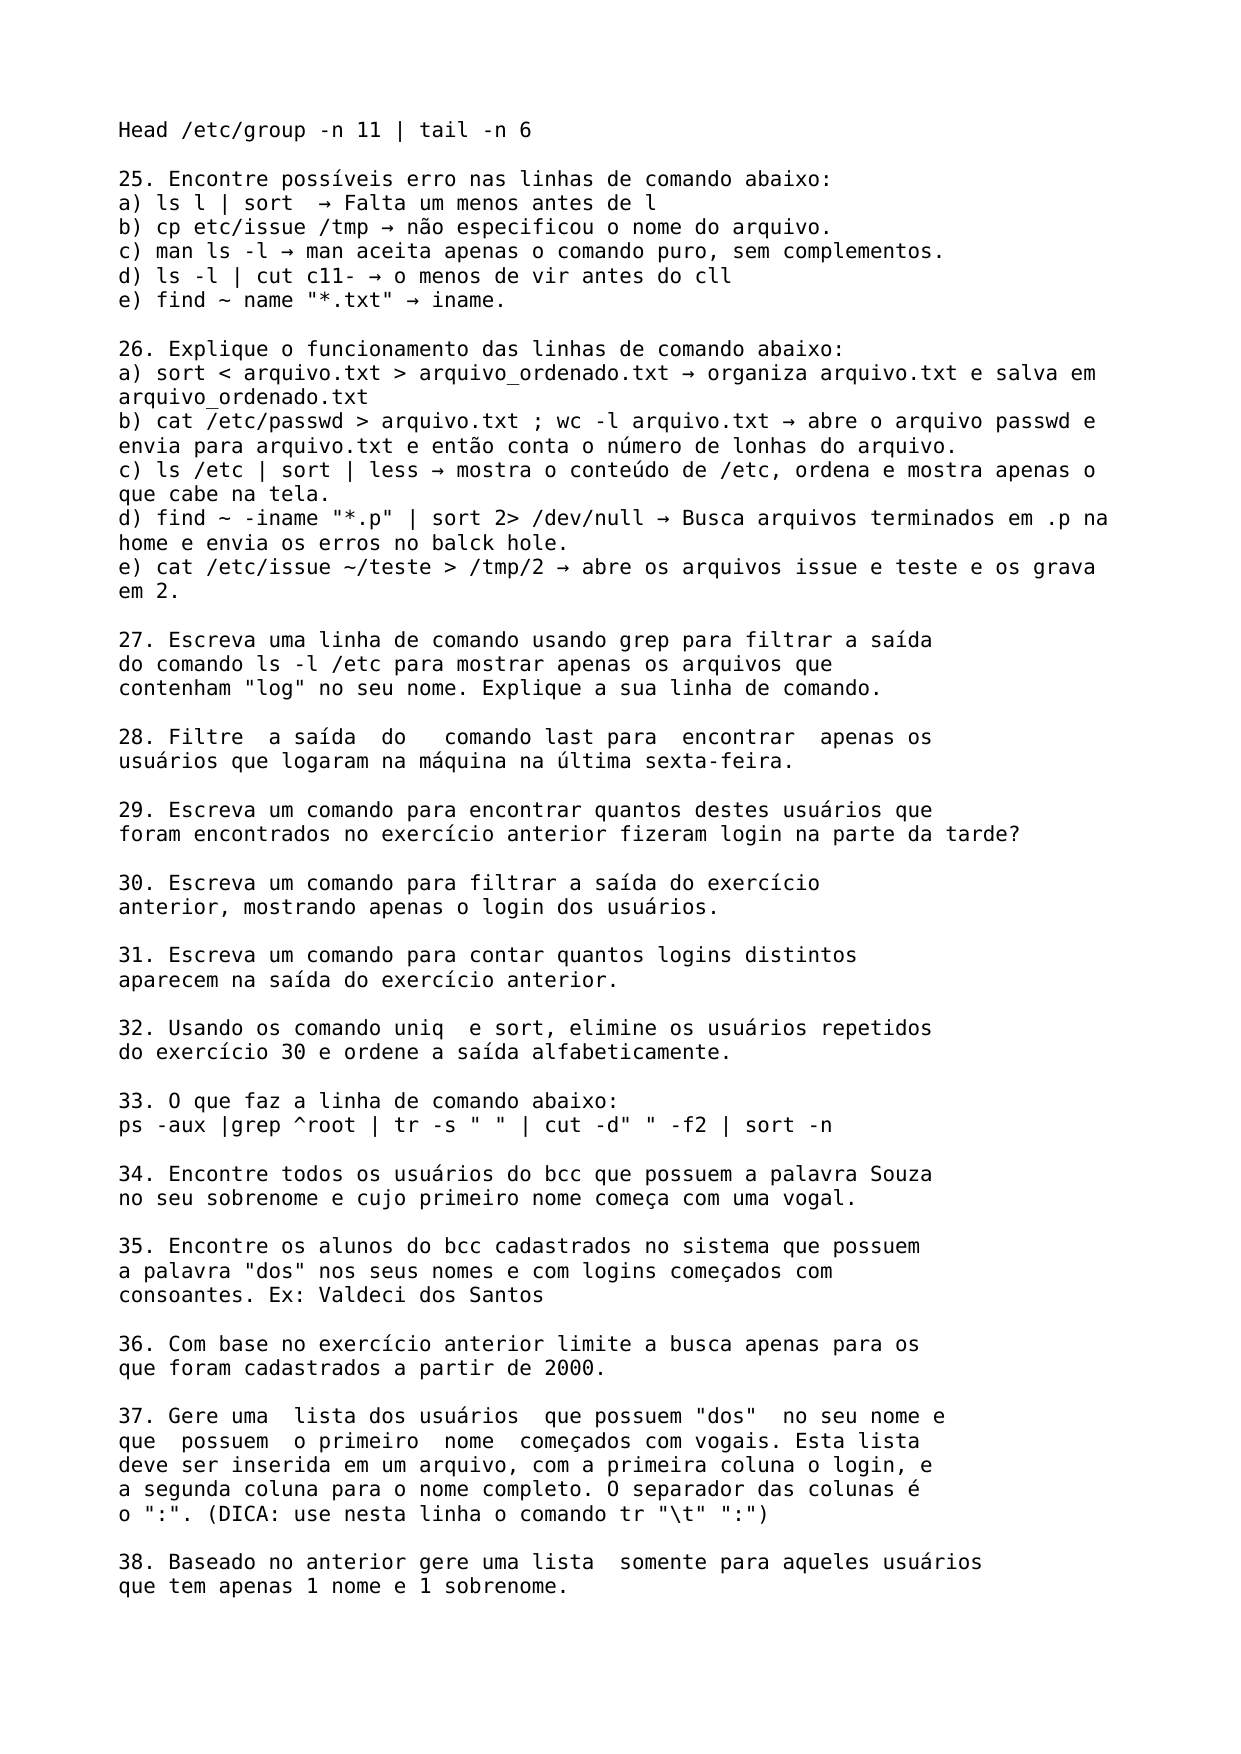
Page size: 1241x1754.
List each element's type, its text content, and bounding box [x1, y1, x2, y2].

text 25. Encontre possíveis erro nas linhas de comando abaixo: [118, 167, 1122, 191]
text aparecem na saída do exercício anterior. [118, 968, 1122, 992]
text 32. Usando os comando uniq e sort, elimine os usuários repetidos [118, 1016, 1122, 1040]
text b) cat /etc/passwd > arquivo.txt ; wc -l arquivo.txt → abre o arquivo passwd e envia para arquivo.txt e então conta o número de lonhas do arquivo. [118, 409, 1122, 458]
text que possuem o primeiro nome começados com vogais. Esta lista [118, 1429, 1122, 1453]
text 37. Gere uma lista dos usuários que possuem "dos" no seu nome e [118, 1404, 1122, 1429]
text foram encontrados no exercício anterior fizeram login na parte da tarde? [118, 822, 1122, 846]
text a palavra "dos" nos seus nomes e com logins começados com [118, 1259, 1122, 1283]
text 31. Escreva um comando para contar quantos logins distintos [118, 943, 1122, 968]
text 28. Filtre a saída do comando last para encontrar apenas os [118, 725, 1122, 749]
text a segunda coluna para o nome completo. O separador das colunas é [118, 1477, 1122, 1502]
text b) cp etc/issue /tmp → não especificou o nome do arquivo. [118, 215, 1122, 239]
text Head /etc/group -n 11 | tail -n 6 [118, 118, 1122, 142]
text que foram cadastrados a partir de 2000. [118, 1356, 1122, 1380]
text 36. Com base no exercício anterior limite a busca apenas para os [118, 1332, 1122, 1356]
text 27. Escreva uma linha de comando usando grep para filtrar a saída [118, 628, 1122, 652]
text 29. Escreva um comando para encontrar quantos destes usuários que [118, 798, 1122, 822]
text c) man ls -l → man aceita apenas o comando puro, sem complementos. [118, 239, 1122, 264]
text do exercício 30 e ordene a saída alfabeticamente. [118, 1040, 1122, 1065]
text que tem apenas 1 nome e 1 sobrenome. [118, 1574, 1122, 1599]
text 26. Explique o funcionamento das linhas de comando abaixo: [118, 337, 1122, 361]
text anterior, mostrando apenas o login dos usuários. [118, 895, 1122, 919]
text ps -aux |grep ^root | tr -s " " | cut -d" " -f2 | sort -n [118, 1113, 1122, 1137]
text 34. Encontre todos os usuários do bcc que possuem a palavra Souza [118, 1162, 1122, 1186]
text 35. Encontre os alunos do bcc cadastrados no sistema que possuem [118, 1234, 1122, 1259]
text deve ser inserida em um arquivo, com a primeira coluna o login, e [118, 1453, 1122, 1477]
text 38. Baseado no anterior gere uma lista somente para aqueles usuários [118, 1550, 1122, 1574]
text usuários que logaram na máquina na última sexta-feira. [118, 749, 1122, 773]
text 33. O que faz a linha de comando abaixo: [118, 1089, 1122, 1113]
text consoantes. Ex: Valdeci dos Santos [118, 1283, 1122, 1307]
text 30. Escreva um comando para filtrar a saída do exercício [118, 871, 1122, 895]
text e) find ~ name "*.txt" → iname. [118, 288, 1122, 312]
text a) sort < arquivo.txt > arquivo_ordenado.txt → organiza arquivo.txt e salva em arquivo_ordenado.txt [118, 361, 1122, 409]
text no seu sobrenome e cujo primeiro nome começa com uma vogal. [118, 1186, 1122, 1210]
text a) ls l | sort → Falta um menos antes de l [118, 191, 1122, 215]
text d) find ~ -iname "*.p" | sort 2> /dev/null → Busca arquivos terminados em .p na home e envia os erros no balck hole. [118, 506, 1122, 555]
text o ":". (DICA: use nesta linha o comando tr "\t" ":") [118, 1502, 1122, 1526]
text d) ls -l | cut c11- → o menos de vir antes do cll [118, 264, 1122, 288]
text e) cat /etc/issue ~/teste > /tmp/2 → abre os arquivos issue e teste e os grava em 2. [118, 555, 1122, 603]
text do comando ls -l /etc para mostrar apenas os arquivos que [118, 652, 1122, 676]
text c) ls /etc | sort | less → mostra o conteúdo de /etc, ordena e mostra apenas o que cabe na tela. [118, 458, 1122, 506]
text contenham "log" no seu nome. Explique a sua linha de comando. [118, 676, 1122, 701]
